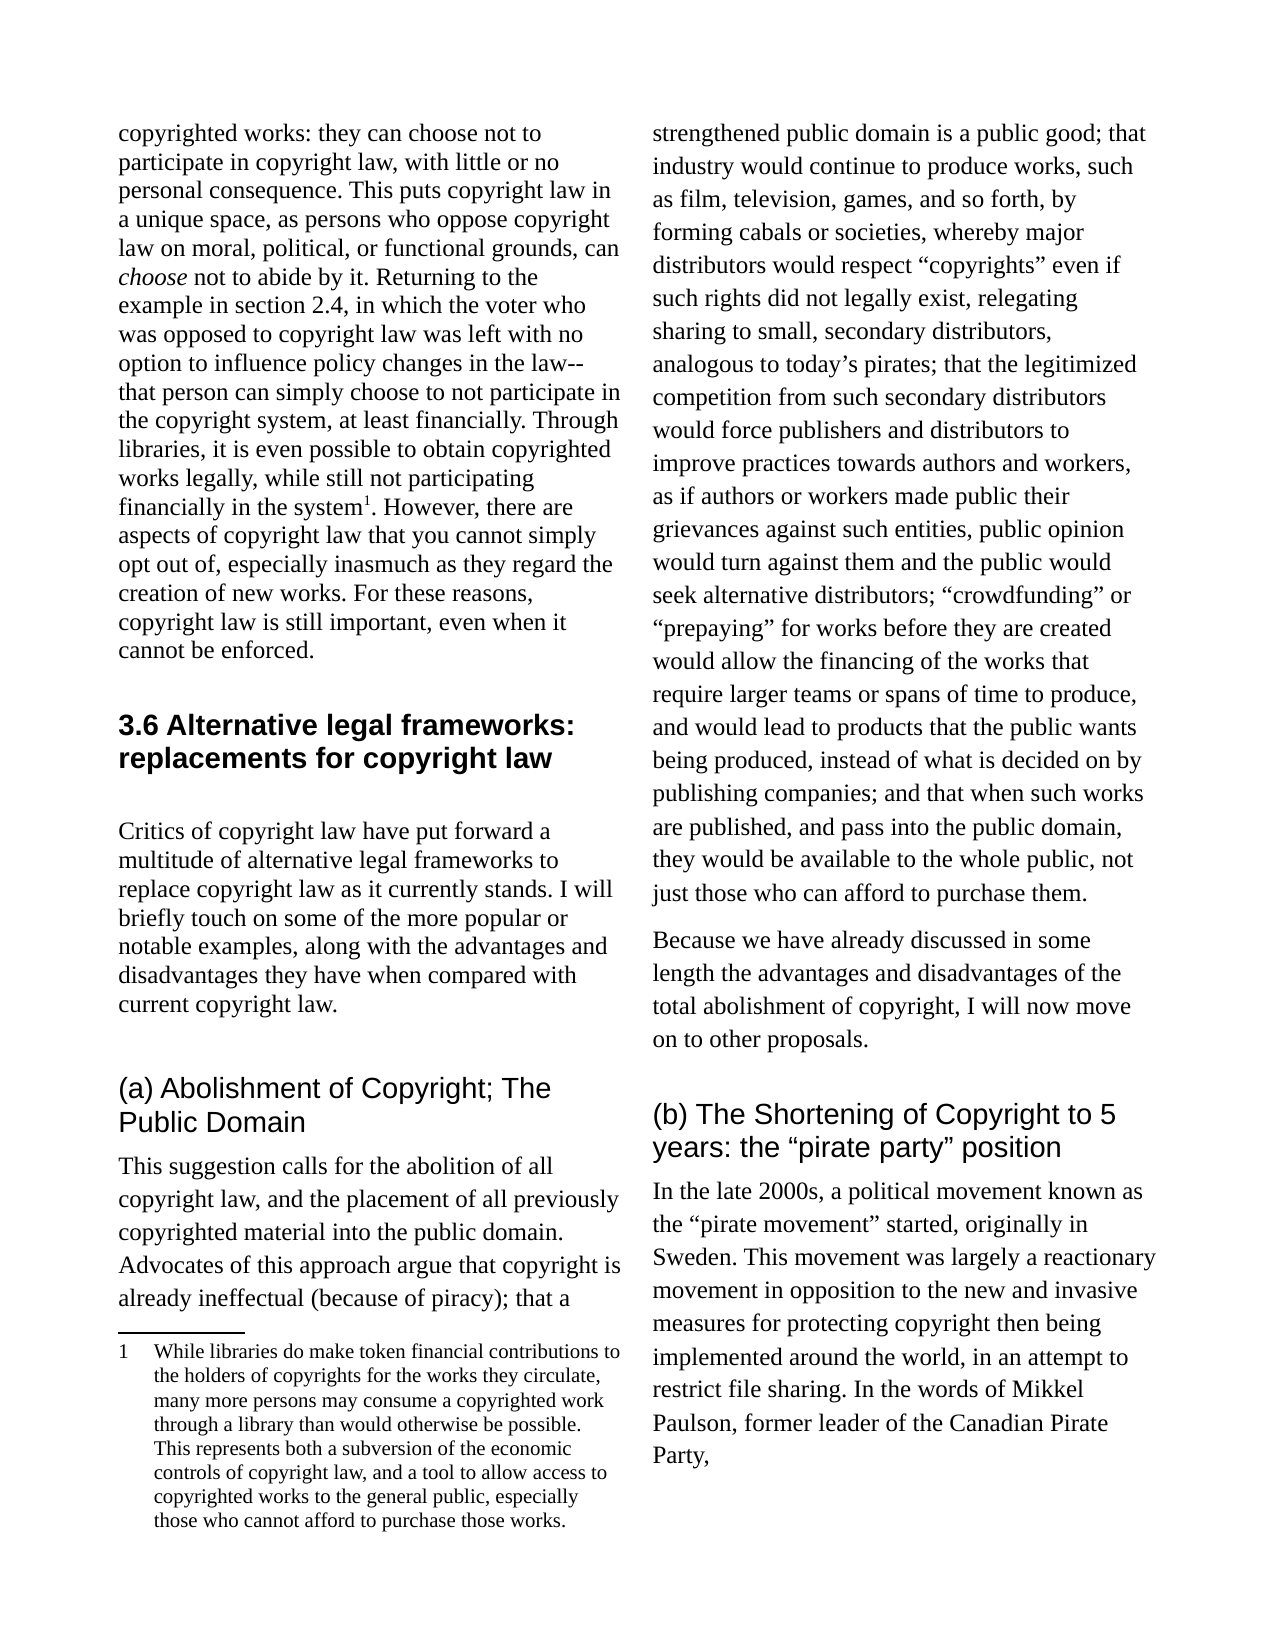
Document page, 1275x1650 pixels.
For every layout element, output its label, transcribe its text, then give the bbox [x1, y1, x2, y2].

text Critics of copyright law have put forward a multitude of alternative legal frameworks to replace copyright law as it currently stands. I will briefly touch on some of the more popular or notable examples, along with the advantages and disadvantages they have when compared with current copyright law. [118, 816, 623, 1018]
text This suggestion calls for the abolition of all copyright law, and the placement of all previously copyrighted material into the public domain. Advocates of this approach argue that copyright is already ineffectual (because of piracy); that a [118, 1151, 623, 1312]
text strengthened public domain is a public good; that industry would continue to produce works, such as film, television, games, and so forth, by forming cabals or societies, whereby major distributors would respect “copyrights” even if such rights did not legally exist, relegating sharing to small, secondary distributors, analogous to today’s pirates; that the legitimized competition from such secondary distributors would force publishers and distributors to improve practices towards authors and workers, as if authors or workers made public their grievances against such entities, public opinion would turn against them and the public would seek alternative distributors; “crowdfunding” or “prepaying” for works before they are created would allow the financing of the works that require larger teams or spans of time to produce, and would lead to products that the public wants being produced, instead of what is decided on by publishing companies; and that when such works are published, and pass into the public domain, they would be available to the whole public, not just those who can afford to purchase them. [652, 118, 1157, 906]
subtitle (a) Abolishment of Copyright; The Public Domain [118, 1071, 623, 1138]
subtitle 3.6 Alternative legal frameworks: replacements for copyright law [118, 708, 623, 775]
text copyrighted works: they can choose not to participate in copyright law, with little or no personal consequence. This puts copyright law in a unique space, as persons who oppose copyright law on moral, political, or functional grounds, can choose not to abide by it. Returning to the example in section 2.4, in which the voter who was opposed to copyright law was left with no option to influence policy changes in the law-- that person can simply choose to not participate in the copyright system, at least financially. Through libraries, it is even possible to obtain copyrighted works legally, while still not participating financially in the system. However, there are aspects of copyright law that you cannot simply opt out of, especially inasmuch as they regard the creation of new works. For these reasons, copyright law is still important, even when it cannot be enforced. [118, 118, 623, 664]
text While libraries do make token financial contributions to the holders of copyrights for the works they circulate, many more persons may consume a copyrighted work through a library than would otherwise be possible. This represents both a subversion of the economic controls of copyright law, and a tool to allow access to copyrighted works to the general public, especially those who cannot afford to purchase those works. [118, 1339, 623, 1532]
subtitle (b) The Shortening of Copyright to 5 years: the “pirate party” position [652, 1097, 1157, 1164]
text Because we have already discussed in some length the advantages and disadvantages of the total abolishment of copyright, I will now move on to other proposals. [652, 925, 1157, 1053]
text In the late 2000s, a political movement known as the “pirate movement” started, originally in Sweden. This movement was largely a reactionary movement in opposition to the new and invasive measures for protecting copyright then being implemented around the world, in an attempt to restrict file sharing. In the words of Mikkel Paulson, former leader of the Canadian Pirate Party, [652, 1176, 1157, 1469]
